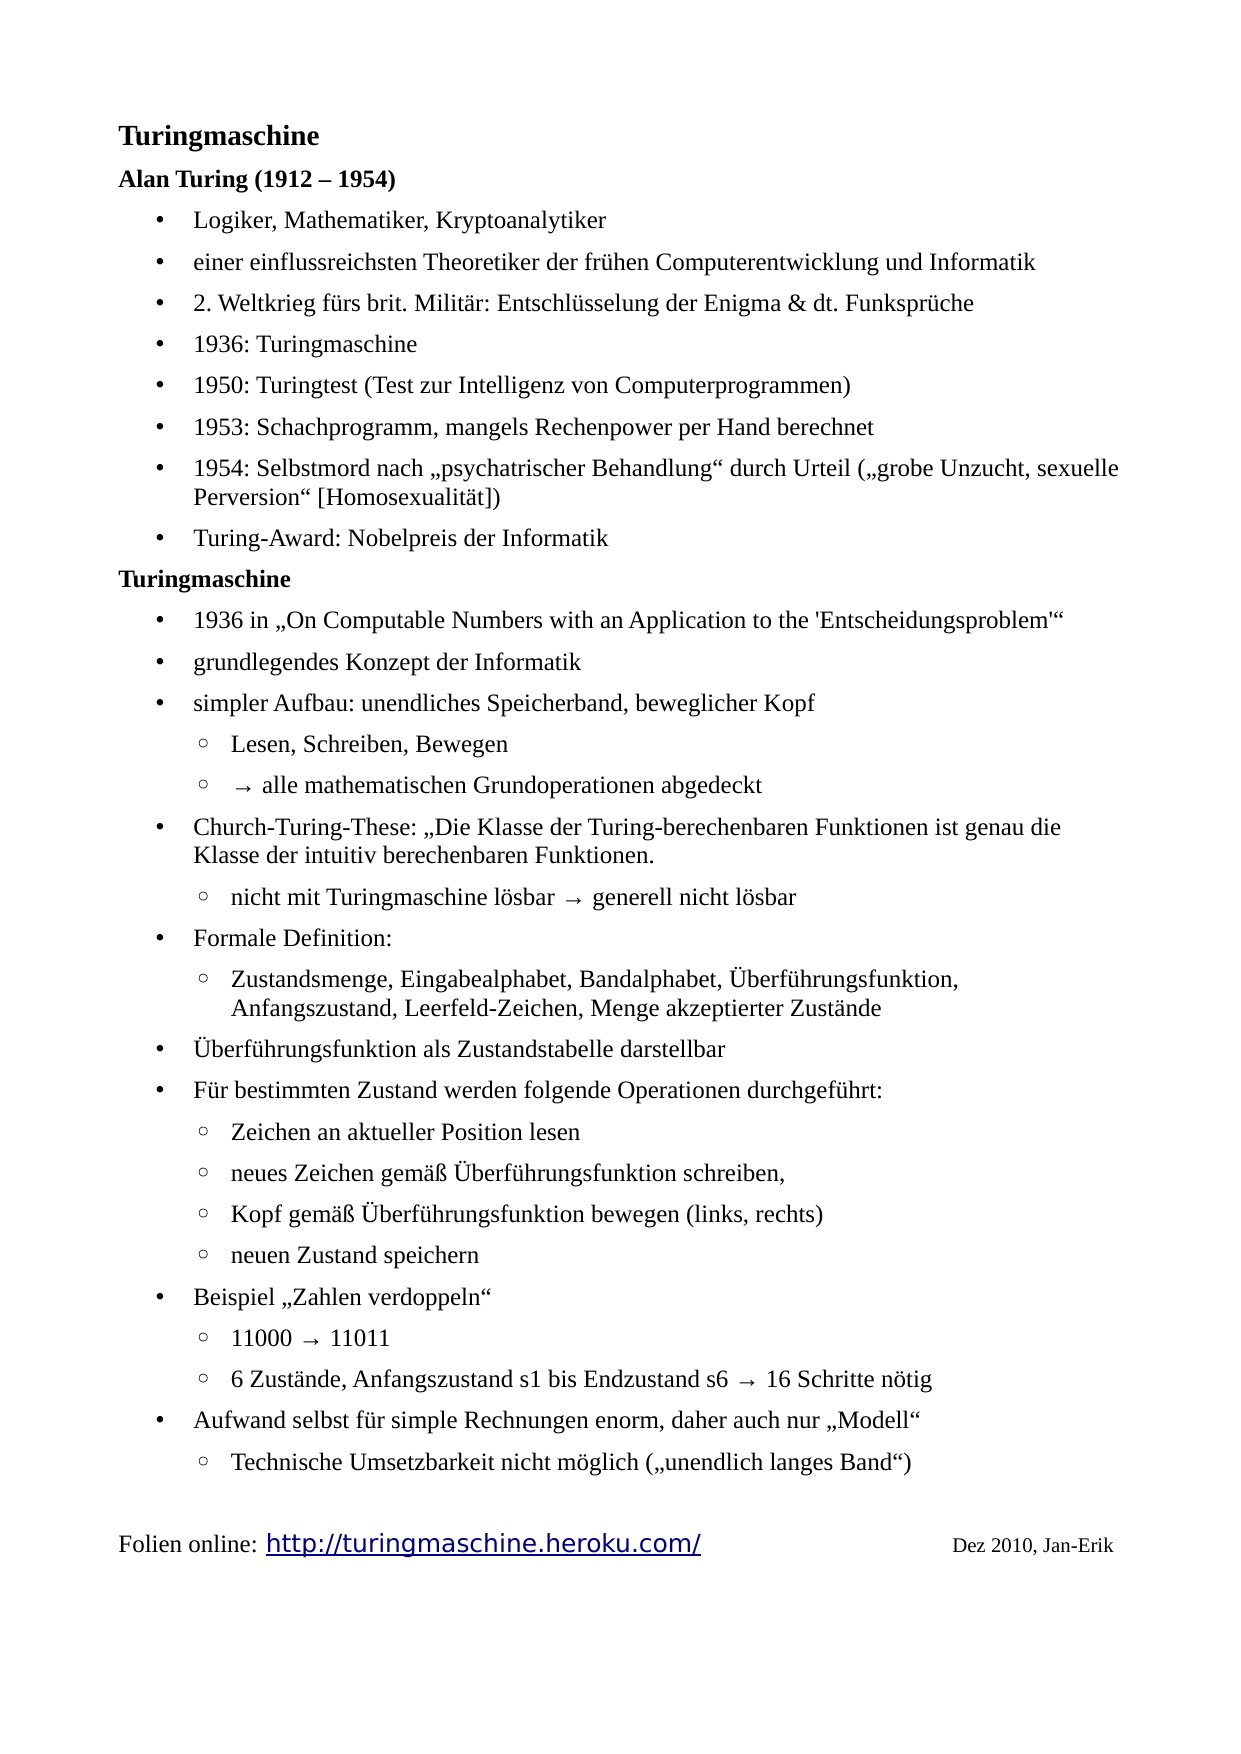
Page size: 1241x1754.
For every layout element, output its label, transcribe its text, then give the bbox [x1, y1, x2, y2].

list Aufwand selbst für simple Rechnungen enorm, daher auch nur „Modell“ [156, 1405, 1122, 1434]
list 1954: Selbstmord nach „psychatrischer Behandlung“ durch Urteil („grobe Unzucht, sexuelle Perversion“ [Homosexualität]) [156, 453, 1122, 510]
list Logiker, Mathematiker, Kryptoanalytiker [156, 205, 1122, 234]
text Alan Turing (1912 – 1954) [118, 164, 1122, 193]
list Lesen, Schreiben, Bewegen [193, 729, 1122, 758]
list neuen Zustand speichern [193, 1240, 1122, 1269]
list Church-Turing-These: „Die Klasse der Turing-berechenbaren Funktionen ist genau die Klasse der intuitiv berechenbaren Funktionen. [156, 812, 1122, 869]
list nicht mit Turingmaschine lösbar → generell nicht lösbar [193, 882, 1122, 910]
list Beispiel „Zahlen verdoppeln“ [156, 1282, 1122, 1310]
text Turingmaschine [118, 118, 1122, 152]
list einer einflussreichsten Theoretiker der frühen Computerentwicklung und Informatik [156, 247, 1122, 275]
list Turing-Award: Nobelpreis der Informatik [156, 523, 1122, 552]
text Folien online: http://turingmaschine.heroku.com/ Dez 2010, Jan-Erik [118, 1529, 1122, 1558]
list Überführungsfunktion als Zustandstabelle darstellbar [156, 1034, 1122, 1063]
list 11000 → 11011 [193, 1323, 1122, 1352]
list Technische Umsetzbarkeit nicht möglich („unendlich langes Band“) [193, 1447, 1122, 1475]
list Für bestimmten Zustand werden folgende Operationen durchgeführt: [156, 1075, 1122, 1104]
list 1950: Turingtest (Test zur Intelligenz von Computerprogrammen) [156, 370, 1122, 399]
text Turingmaschine [118, 564, 1122, 593]
list 6 Zustände, Anfangszustand s1 bis Endzustand s6 → 16 Schritte nötig [193, 1364, 1122, 1393]
list neues Zeichen gemäß Überführungsfunktion schreiben, [193, 1158, 1122, 1187]
list simpler Aufbau: unendliches Speicherband, beweglicher Kopf [156, 688, 1122, 717]
list 2. Weltkrieg fürs brit. Militär: Entschlüsselung der Enigma & dt. Funksprüche [156, 288, 1122, 317]
list 1936: Turingmaschine [156, 329, 1122, 358]
list Formale Definition: [156, 923, 1122, 952]
list 1936 in „On Computable Numbers with an Application to the 'Entscheidungsproblem'“ [156, 605, 1122, 634]
list Zeichen an aktueller Position lesen [193, 1117, 1122, 1145]
list → alle mathematischen Grundoperationen abgedeckt [193, 770, 1122, 799]
list grundlegendes Konzept der Informatik [156, 647, 1122, 675]
list Kopf gemäß Überführungsfunktion bewegen (links, rechts) [193, 1199, 1122, 1228]
list 1953: Schachprogramm, mangels Rechenpower per Hand berechnet [156, 412, 1122, 440]
list Zustandsmenge, Eingabealphabet, Bandalphabet, Überführungsfunktion, Anfangszustand, Leerfeld-Zeichen, Menge akzeptierter Zustände [193, 964, 1122, 1022]
